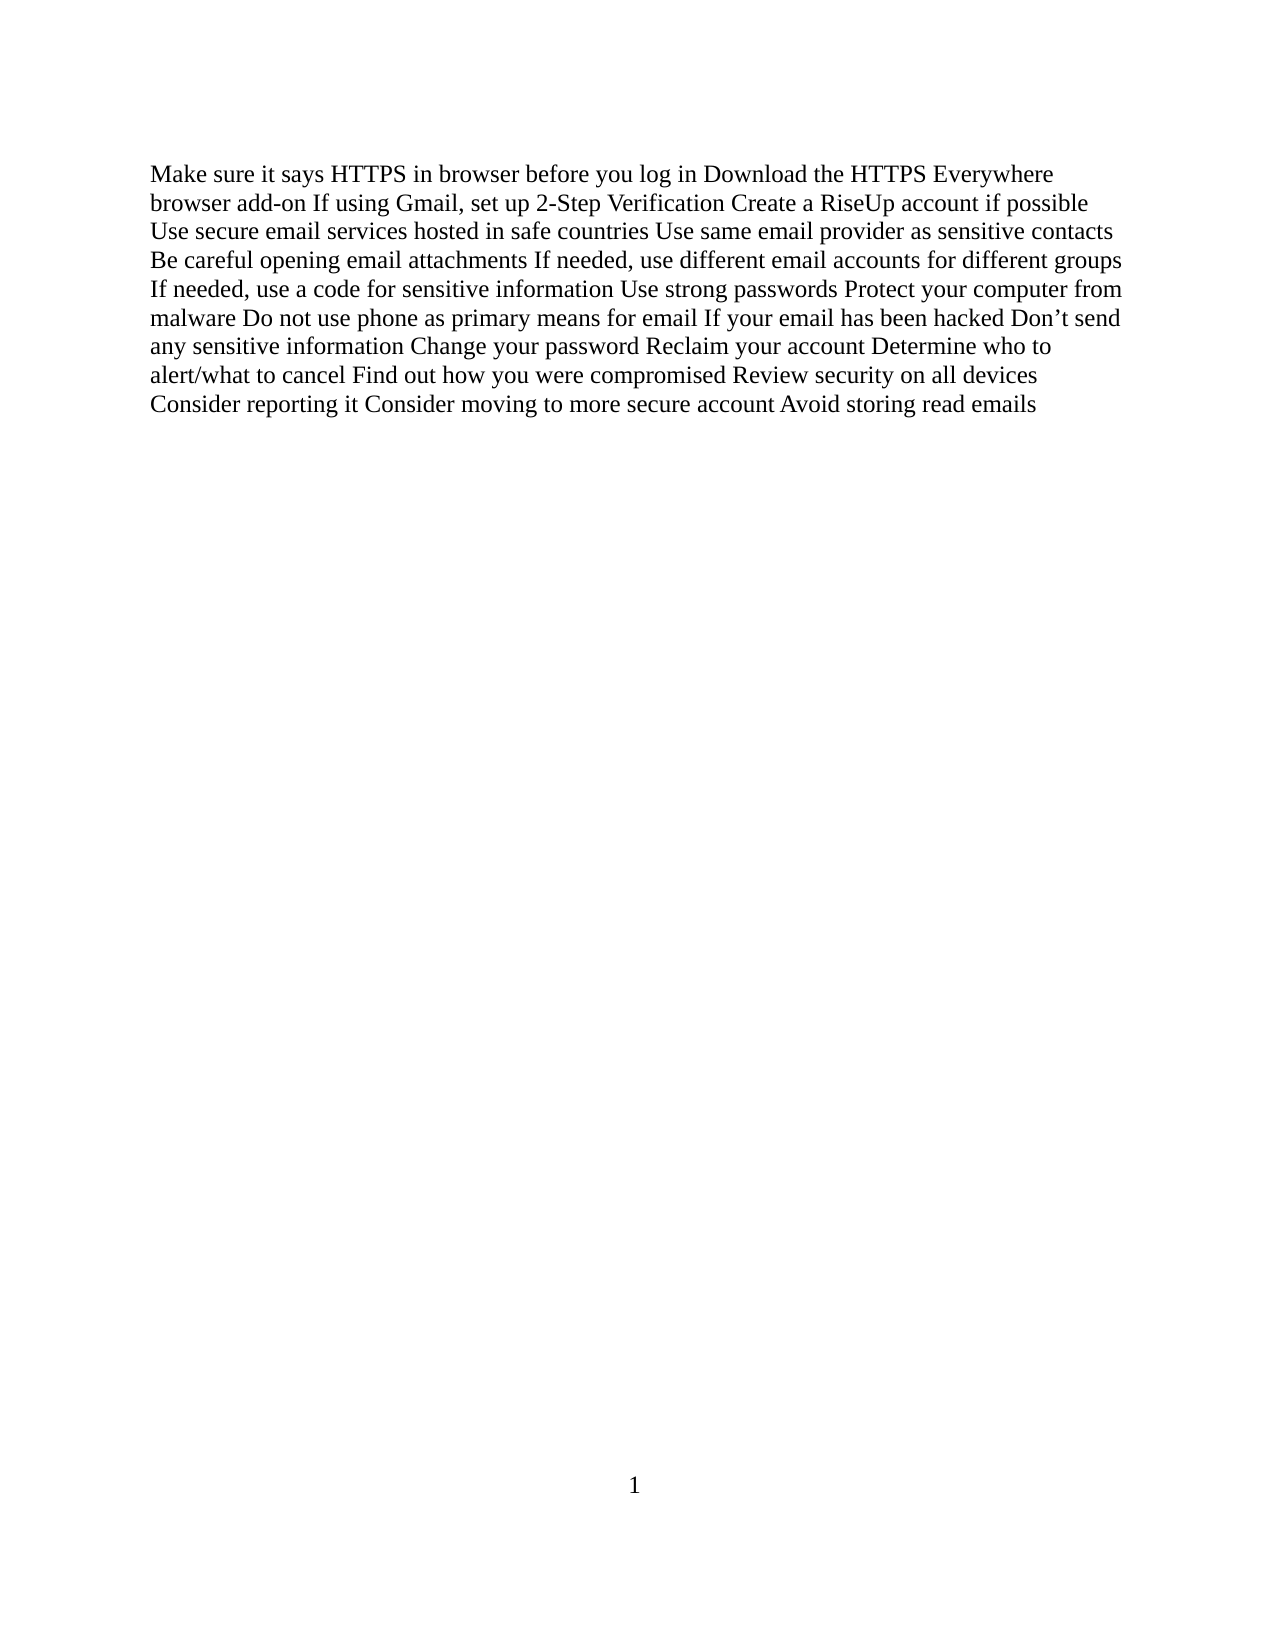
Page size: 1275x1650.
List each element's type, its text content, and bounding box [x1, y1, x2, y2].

text Make sure it says HTTPS in browser before you log in Download the HTTPS Everywhere browser add-on If using Gmail, set up 2-Step Verification Create a RiseUp account if possible Use secure email services hosted in safe countries Use same email provider as sensitive contacts Be careful opening email attachments If needed, use different email accounts for different groups If needed, use a code for sensitive information Use strong passwords Protect your computer from malware Do not use phone as primary means for email If your email has been hacked Don’t send any sensitive information Change your password Reclaim your account Determine who to alert/what to cancel Find out how you were compromised Review security on all devices Consider reporting it Consider moving to more secure account Avoid storing read emails [150, 159, 1125, 418]
